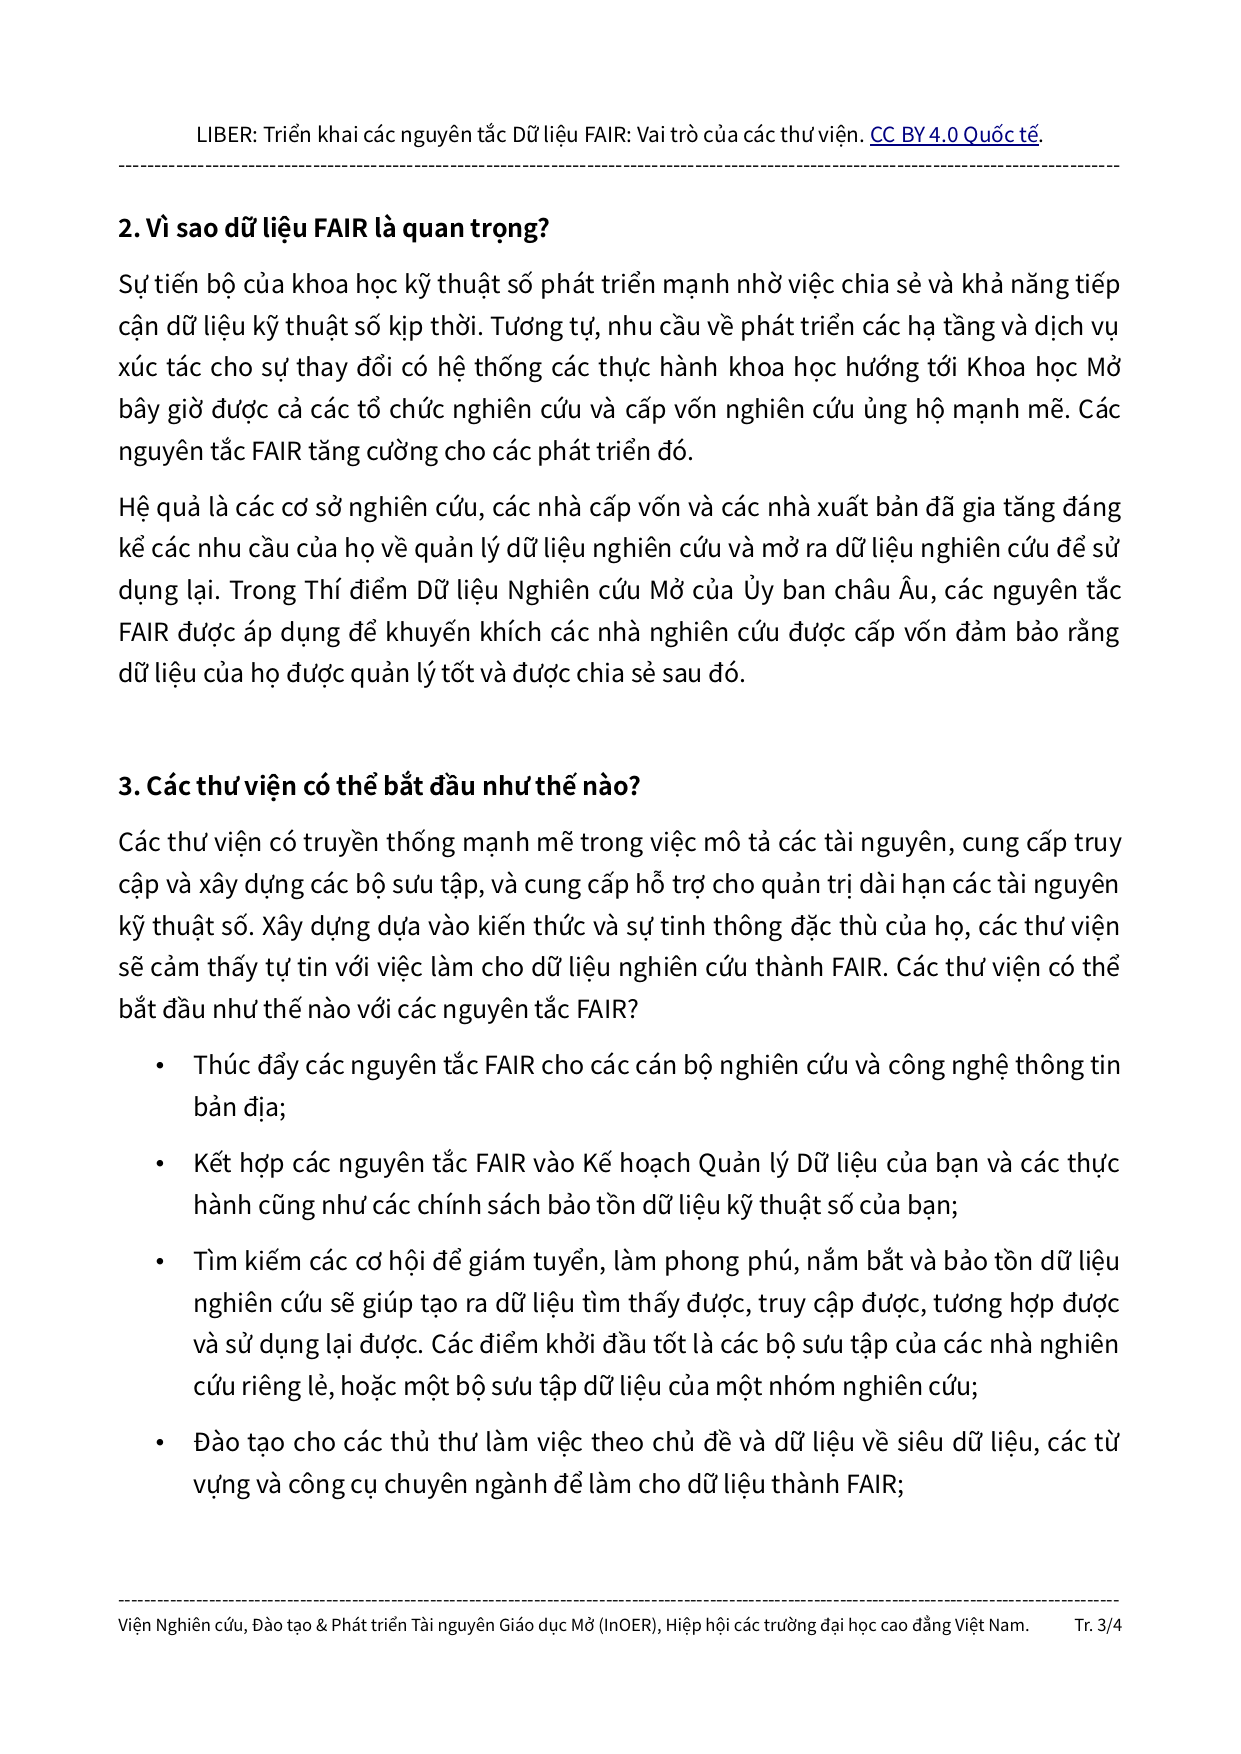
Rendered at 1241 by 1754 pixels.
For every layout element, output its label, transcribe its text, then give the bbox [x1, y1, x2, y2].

list Kết hợp các nguyên tắc FAIR vào Kế hoạch Quản lý Dữ liệu của bạn và các thực hành cũng như các chính sách bảo tồn dữ liệu kỹ thuật số của bạn; [156, 1143, 1122, 1221]
list Đào tạo cho các thủ thư làm việc theo chủ đề và dữ liệu về siêu dữ liệu, các từ vựng và công cụ chuyên ngành để làm cho dữ liệu thành FAIR; [156, 1423, 1122, 1501]
text 3. Các thư viện có thể bắt đầu như thế nào? [118, 766, 1122, 803]
text Các thư viện có truyền thống mạnh mẽ trong việc mô tả các tài nguyên, cung cấp truy cập và xây dựng các bộ sưu tập, và cung cấp hỗ trợ cho quản trị dài hạn các tài nguyên kỹ thuật số. Xây dựng dựa vào kiến thức và sự tinh thông đặc thù của họ, các thư viện sẽ cảm thấy tự tin với việc làm cho dữ liệu nghiên cứu thành FAIR. Các thư viện có thể bắt đầu như thế nào với các nguyên tắc FAIR? [118, 823, 1122, 1026]
list Tìm kiếm các cơ hội để giám tuyển, làm phong phú, nắm bắt và bảo tồn dữ liệu nghiên cứu sẽ giúp tạo ra dữ liệu tìm thấy được, truy cập được, tương hợp được và sử dụng lại được. Các điểm khởi đầu tốt là các bộ sưu tập của các nhà nghiên cứu riêng lẻ, hoặc một bộ sưu tập dữ liệu của một nhóm nghiên cứu; [156, 1241, 1122, 1403]
text Hệ quả là các cơ sở nghiên cứu, các nhà cấp vốn và các nhà xuất bản đã gia tăng đáng kể các nhu cầu của họ về quản lý dữ liệu nghiên cứu và mở ra dữ liệu nghiên cứu để sử dụng lại. Trong Thí điểm Dữ liệu Nghiên cứu Mở của Ủy ban châu Âu, các nguyên tắc FAIR được áp dụng để khuyến khích các nhà nghiên cứu được cấp vốn đảm bảo rằng dữ liệu của họ được quản lý tốt và được chia sẻ sau đó. [118, 487, 1122, 690]
text Sự tiến bộ của khoa học kỹ thuật số phát triển mạnh nhờ việc chia sẻ và khả năng tiếp cận dữ liệu kỹ thuật số kịp thời. Tương tự, nhu cầu về phát triển các hạ tầng và dịch vụ xúc tác cho sự thay đổi có hệ thống các thực hành khoa học hướng tới Khoa học Mở bây giờ được cả các tổ chức nghiên cứu và cấp vốn nghiên cứu ủng hộ mạnh mẽ. Các nguyên tắc FAIR tăng cường cho các phát triển đó. [118, 264, 1122, 467]
list Thúc đẩy các nguyên tắc FAIR cho các cán bộ nghiên cứu và công nghệ thông tin bản địa; [156, 1046, 1122, 1123]
text 2. Vì sao dữ liệu FAIR là quan trọng? [118, 208, 1122, 244]
